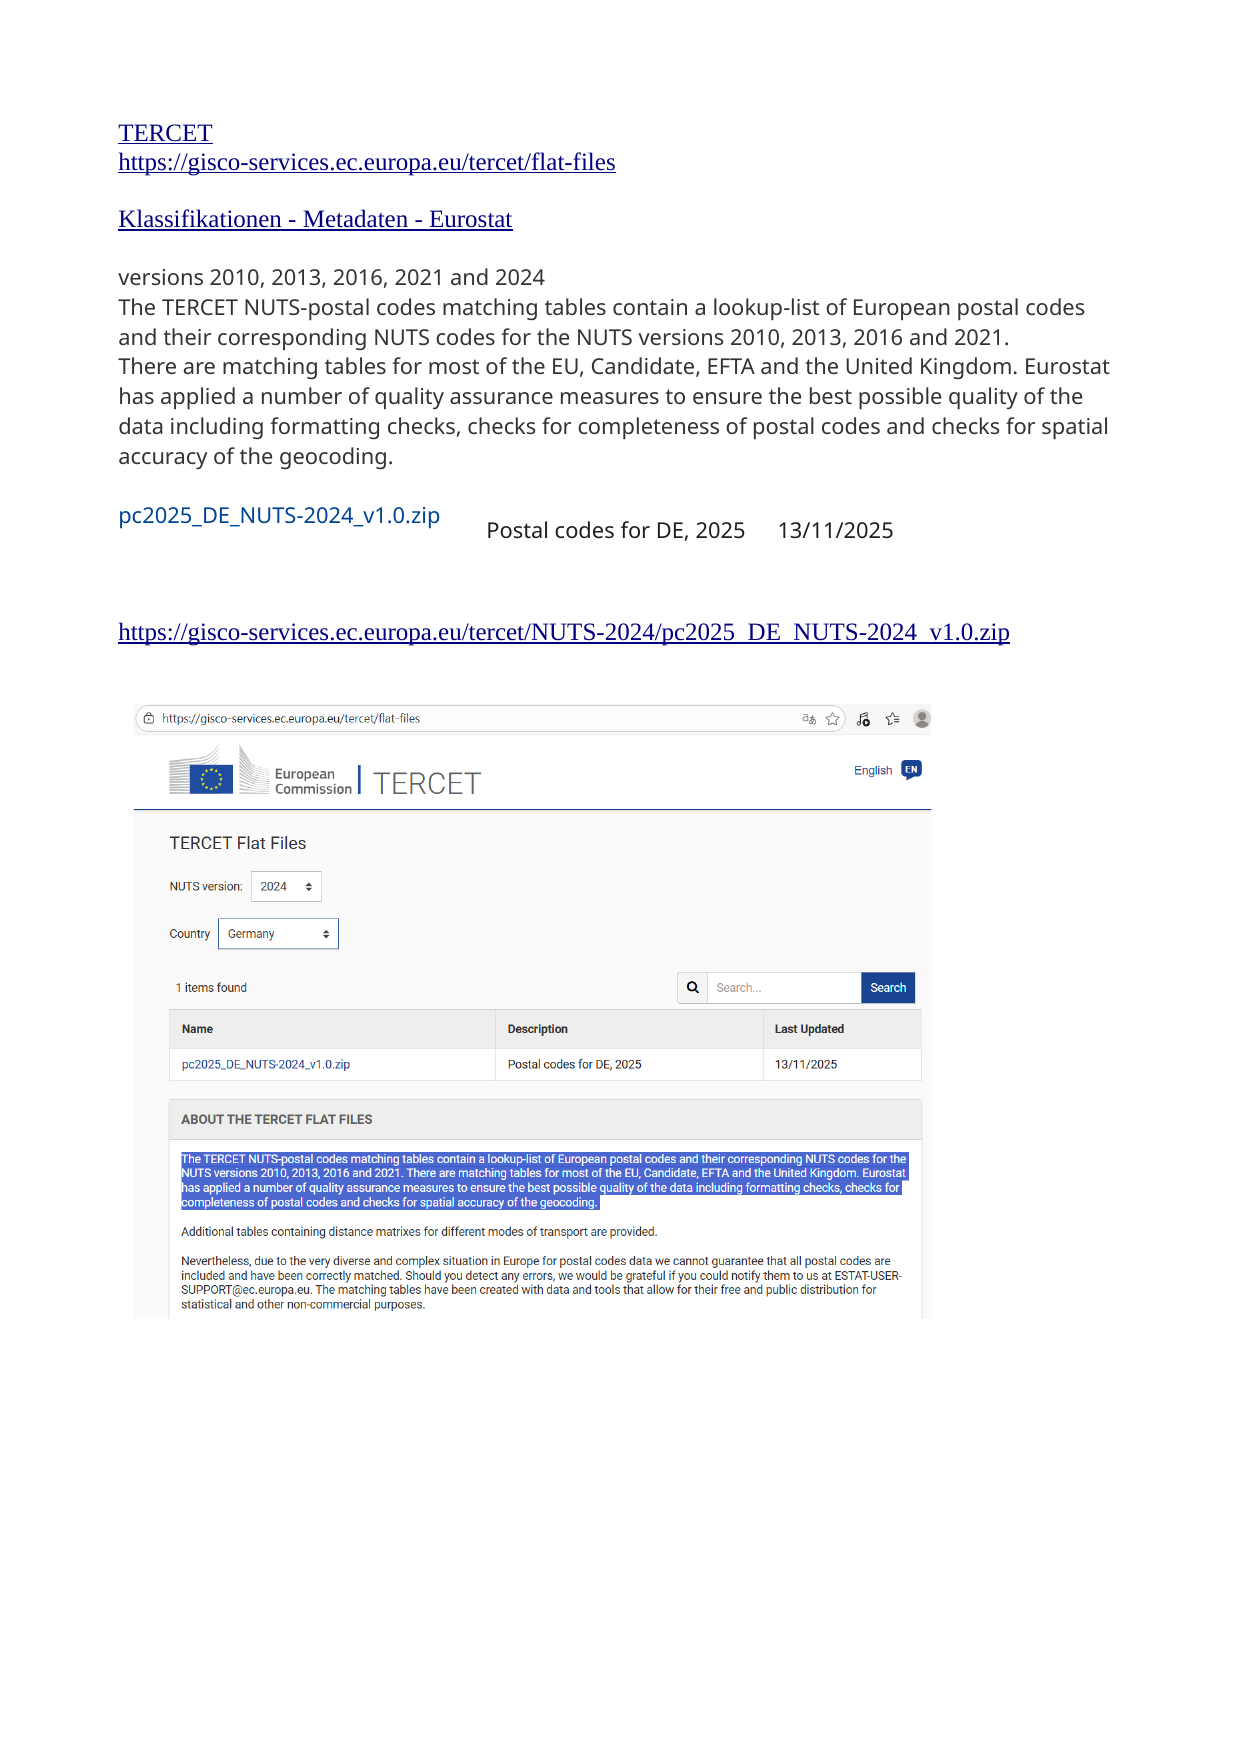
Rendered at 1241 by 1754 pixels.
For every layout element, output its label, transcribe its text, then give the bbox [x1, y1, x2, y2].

text https://gisco-services.ec.europa.eu/tercet/flat-files [118, 147, 1122, 176]
text versions 2010, 2013, 2016, 2021 and 2024 [118, 262, 1122, 292]
table_header 13/11/2025 [776, 500, 917, 560]
text There are matching tables for most of the EU, Candidate, EFTA and the United Kingdom. Eurostat has applied a number of quality assurance measures to ensure the best possible quality of the data including formatting checks, checks for completeness of postal codes and checks for spatial accuracy of the geocoding. [118, 351, 1122, 470]
text TERCET [118, 118, 1122, 147]
text Klassifikationen - Metadaten - Eurostat [118, 204, 1122, 233]
text https://gisco-services.ec.europa.eu/tercet/NUTS-2024/pc2025_DE_NUTS-2024_v1.0.zip [118, 617, 1122, 646]
table_header pc2025_DE_NUTS-2024_v1.0.zip [118, 500, 485, 560]
text The TERCET NUTS-postal codes matching tables contain a lookup-list of European postal codes and their corresponding NUTS codes for the NUTS versions 2010, 2013, 2016 and 2021. [118, 292, 1122, 351]
picture [133, 704, 932, 1319]
table_header Postal codes for DE, 2025 [485, 500, 776, 560]
